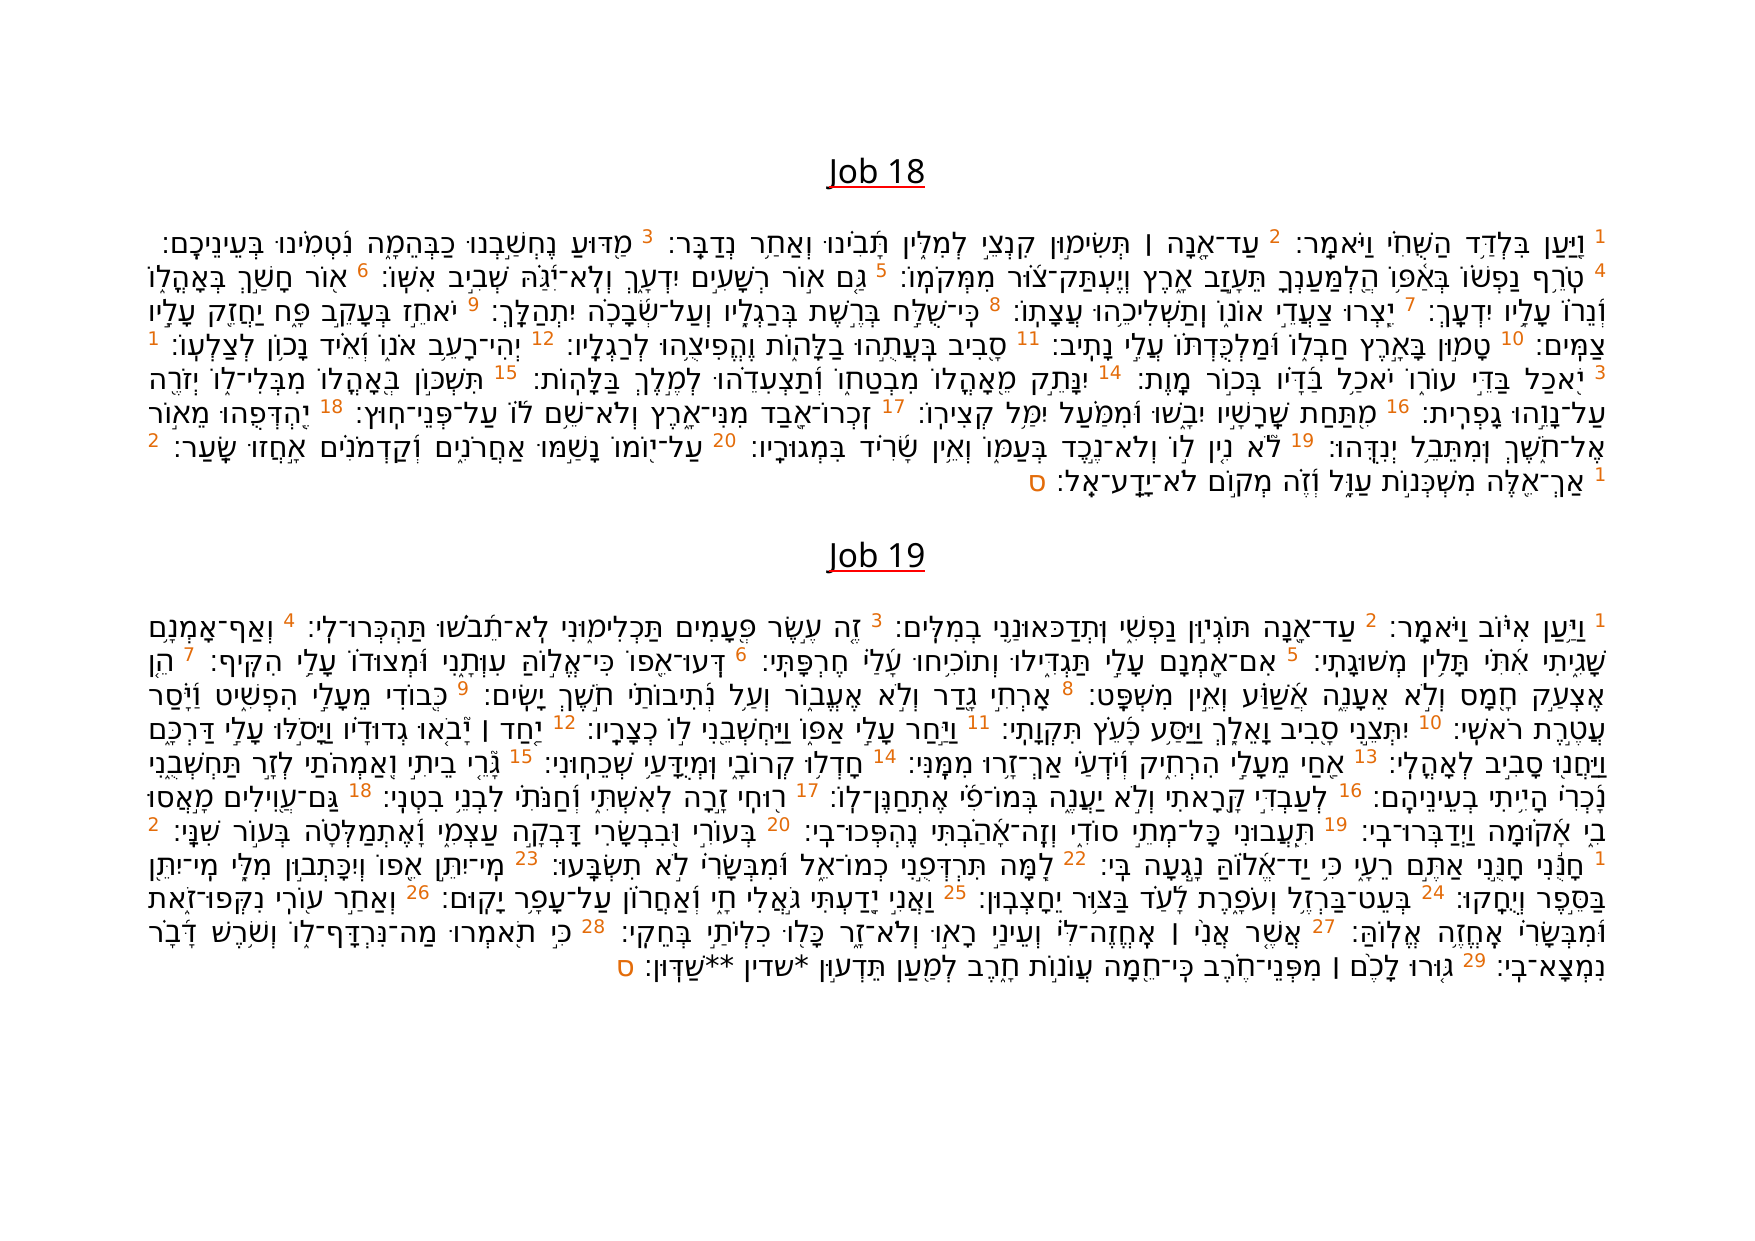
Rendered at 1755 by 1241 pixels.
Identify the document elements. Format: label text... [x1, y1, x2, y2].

text 1 וַ֭יַּעַן בִּלְדַּ֥ד הַשֻּׁחִ֗י וַיֹּאמַֽר׃ 2 עַד־אָ֤נָה ׀ תְּשִׂימ֣וּן קִנְצֵ֣י לְמִלִּ֑ין תָּ֝בִ֗ינוּ וְאַחַ֥ר נְדַבֵּֽר׃ ‬‬3 מַ֭דּוּעַ נֶחְשַׁ֣בְנוּ כַבְּהֵמָ֑ה נִ֝טְמִ֗ינוּ בְּעֵינֵיכֶֽם׃ ‬‬4 טֹֽרֵ֥ף נַפְשׁ֗וֹ בְּאַ֫פּ֥וֹ הֲ֭לְמַּעַנְךָ תֵּעָ֣זַב אָ֑רֶץ וְיֶעְתַּק־צ֝֗וּר מִמְּקֹמֽוֹ׃ ‬‬5 גַּ֤ם א֣וֹר רְשָׁעִ֣ים יִדְעָ֑ךְ וְלֹֽא־יִ֝גַּ֗הּ שְׁבִ֣יב אִשּֽׁוֹ׃ ‬‬6 א֖‬‏וֹר חָשַׁ֣ךְ בְּאָהֳל֑וֹ וְ֝נֵר֗וֹ עָלָ֥יו יִדְעָֽךְ׃ ‬‬7 יֵֽ֭צְרוּ צַעֲדֵ֣י אוֹנ֑וֹ וְֽתַשְׁלִיכֵ֥הוּ עֲצָתֽוֹ׃ ‬‬8 כִּֽי־שֻׁלַּ֣ח בְּרֶ֣שֶׁת בְּרַגְלָ֑יו וְעַל־שְׂ֝בָכָ֗ה יִתְהַלָּֽךְ׃ ‬‬9 יֹאחֵ֣ז בְּעָקֵ֣ב פָּ֑ח יַחֲזֵ֖ק עָלָ֣יו צַמִּֽים׃ ‬‬10 טָמ֣וּן בָּאָ֣רֶץ חַבְל֑וֹ וּ֝מַלְכֻּדְתּ֗וֹ עֲלֵ֣י נָתִֽיב׃ ‬‬11 סָ֭בִיב בִּֽעֲתֻ֣הוּ בַלָּה֑וֹת וֶהֱפִיצֻ֥הוּ לְרַגְלָֽיו׃ ‬‬12 יְהִי־רָעֵ֥ב אֹנ֑וֹ וְ֝אֵ֗יד נָכ֥וֹן לְצַלְעֽוֹ׃ ‬‬13 יֹ֭אכַל בַּדֵּ֣י עוֹר֑וֹ יֹאכַ֥ל בַּ֝דָּ֗יו בְּכ֣וֹר מָֽוֶת׃ ‬‬14 יִנָּתֵ֣ק מֵ֭אָהֳלוֹ מִבְטַח֑וֹ וְ֝תַצְעִדֵ֗הוּ לְמֶ֣לֶךְ בַּלָּהֽוֹת׃ ‬‬15 תִּשְׁכּ֣וֹן בְּ֭אָהֳלוֹ מִבְּלִי־ל֑וֹ יְזֹרֶ֖ה עַל־נָוֵ֣הוּ גָפְרִֽית׃ ‬‬16 מִ֭תַּחַת שָֽׁרָשָׁ֣יו יִבָ֑שׁוּ וּ֝מִמַּ֗עַל יִמַּ֥ל קְצִירֽוֹ׃ ‬‬17 זִֽכְרוֹ־אָ֭בַד מִנִּי־אָ֑רֶץ וְלֹא־שֵׁ֥ם ל֝֗וֹ עַל־פְּנֵי־חֽוּץ׃ ‬‬18 יֶ֭הְדְּפֻהוּ מֵא֣וֹר אֶל־חֹ֑שֶׁךְ וּֽמִתֵּבֵ֥ל יְנִדֻּֽהוּ׃ ‬‬19 לֹ֘א נִ֤ין ל֣וֹ וְלֹא־נֶ֣כֶד בְּעַמּ֑וֹ וְאֵ֥ין שָׂ֝רִ֗יד בִּמְגוּרָֽיו׃ ‬‬20 עַל־י֭וֹמוֹ נָשַׁ֣מּוּ אַחֲרֹנִ֑ים וְ֝קַדְמֹנִ֗ים אָ֣חֲזוּ שָֽׂעַר׃ ‬‬21 אַךְ־אֵ֭לֶּה מִשְׁכְּנ֣וֹת עַוָּ֑ל וְ֝זֶ֗ה מְק֣וֹם לֹא־יָדַֽע־אֵֽל׃ ס ‬‬ [148, 226, 1606, 498]
text Job 19 [148, 531, 1606, 577]
text Job 18 [148, 148, 1606, 193]
text 1 וַיַּ֥עַן אִיּ֗וֹב וַיֹּאמַֽר׃ 2 עַד־אָ֭נָה תּוֹגְי֣וּן נַפְשִׁ֑י וּֽתְדַכּאוּנַ֥נִי בְמִלִּֽים׃ ‬‬3 זֶ֤ה עֶ֣שֶׂר פְּ֭עָמִים תַּכְלִימ֑וּנִי לֹֽא־תֵ֝בֹ֗שׁוּ תַּהְכְּרוּ־לִֽי׃ ‬‬4 וְאַף־אָמְנָ֥ם שָׁגִ֑יתִי אִ֝תִּ֗י תָּלִ֥ין מְשׁוּגָתִֽי׃ ‬‬5 אִם־אָ֭מְנָם עָלַ֣י תַּגְדִּ֑ילוּ וְתוֹכִ֥יחוּ עָ֝לַ֗י חֶרְפָּתִּֽי׃ ‬‬6 דְּֽעוּ־אֵ֭פוֹ כִּי־אֱל֣וֹהַּ עִוְּתָ֑נִי וּ֝מְצוּד֗וֹ עָלַ֥י הִקִּֽיף׃ ‬‬7 הֵ֤ן אֶצְעַ֣ק חָ֭מָס וְלֹ֣א אֵעָנֶ֑ה אֲ֝שַׁוַּ֗ע וְאֵ֣ין מִשְׁפָּֽט׃ ‬‬8 אָרְחִ֣י גָ֭דַר וְלֹ֣א אֶעֱב֑וֹר וְעַ֥ל נְ֝תִיבוֹתַ֗י חֹ֣שֶׁךְ יָשִֽׂים׃ ‬‬9 כְּ֭בוֹדִי מֵעָלַ֣י הִפְשִׁ֑יט וַ֝יָּ֗סַר עֲטֶ֣רֶת רֹאשִֽׁי׃ ‬‬10 יִתְּצֵ֣נִי סָ֭בִיב וָאֵלַ֑ךְ וַיַּסַּ֥ע כָּ֝עֵ֗ץ תִּקְוָתִֽי׃ ‬‬11 וַיַּ֣חַר עָלַ֣י אַפּ֑וֹ וַיַּחְשְׁבֵ֖נִי ל֣וֹ כְצָרָֽיו׃ ‬‬12 יַ֤חַד ׀ יָ֘בֹ֤אוּ גְדוּדָ֗יו וַיָּסֹ֣לּוּ עָלַ֣י דַּרְכָּ֑ם וַיַּחֲנ֖וּ סָבִ֣יב לְאָהֳלִֽי׃ ‬‬13 אַ֭חַי מֵעָלַ֣י הִרְחִ֑יק וְ֝יֹדְעַ֗י אַךְ־זָ֥רוּ מִמֶּֽנִּי׃ ‬‬14 חָדְל֥וּ קְרוֹבָ֑י וּֽמְיֻדָּעַ֥י שְׁכֵחֽוּנִי׃ ‬‬15 גָּ֘רֵ֤י בֵיתִ֣י וְ֭אַמְהֹתַי לְזָ֣ר תַּחְשְׁבֻ֑נִי נָ֝כְרִ֗י הָיִ֥יתִי בְעֵינֵיהֶֽם׃ ‬‬16 לְעַבְדִּ֣י קָּ֭רָאתִי וְלֹ֣א יַעֲנֶ֑ה בְּמוֹ־פִ֝֗י אֶתְחַנֶּן־לֽוֹ׃ ‬‬17 ר֭וּחִֽי זָ֣רָה לְאִשְׁתִּ֑י וְ֝חַנֹּתִ֗י לִבְנֵ֥י בִטְנִֽי׃ ‬‬18 גַּם־עֲ֭וִילִים מָ֣אֲסוּ בִ֑י אָ֝ק֗וּמָה וַיְדַבְּרוּ־בִֽי׃ ‬‬19 תִּֽ֭עֲבוּנִי כָּל־מְתֵ֣י סוֹדִ֑י וְזֶֽה־אָ֝הַ֗בְתִּי נֶהְפְּכוּ־בִֽי׃ ‬‬20 בְּעוֹרִ֣י וּ֭בִבְשָׂרִי דָּבְקָ֣ה עַצְמִ֑י וָ֝אֶתְמַלְּטָ֗ה בְּע֣וֹר שִׁנָּֽי׃ ‬‬21 חָנֻּ֬נִי חָנֻּ֣נִי אַתֶּ֣ם רֵעָ֑י כִּ֥י יַד־אֱ֝ל֗וֹהַּ נָ֣גְעָה בִּֽי׃ ‬‬22 לָ֭מָּה תִּרְדְּפֻ֣נִי כְמוֹ־אֵ֑ל וּ֝מִבְּשָׂרִ֗י לֹ֣א תִשְׂבָּֽעוּ׃ ‬‬23 מִֽי־יִתֵּ֣ן אֵ֭פוֹ וְיִכָּתְב֣וּן מִלָּ֑י מִֽי־יִתֵּ֖ן בַּסֵּ֣פֶר וְיֻחָֽקוּ׃ ‬‬24 בְּעֵט־בַּרְזֶ֥ל וְעֹפָ֑רֶת לָ֝עַ֗ד בַּצּ֥וּר יֵחָצְבֽוּן׃ ‬‬25 וַאֲנִ֣י יָ֭דַעְתִּי גֹּ֣אֲלִי חָ֑י וְ֝אַחֲר֗וֹן עַל־עָפָ֥ר יָקֽוּם׃ ‬‬26 וְאַחַ֣ר ע֭וֹרִֽי נִקְּפוּ־זֹ֑את וּ֝מִבְּשָׂרִ֗י אֶֽחֱזֶ֥ה אֱלֽוֹהַּ׃ ‬‬27 אֲשֶׁ֤ר אֲנִ֨י ׀ אֶֽחֱזֶה־לִּ֗י וְעֵינַ֣י רָא֣וּ וְלֹא־זָ֑ר כָּל֖וּ כִלְיֹתַ֣י בְּחֵקִֽי׃ ‬‬28 כִּ֣י תֹ֭אמְרוּ מַה־נִּרְדָּף־ל֑וֹ וְשֹׁ֥רֶשׁ דָּ֝בָ֗ר נִמְצָא־בִֽי׃ ‬‬29 גּ֤וּרוּ לָכֶ֨ם ׀ מִפְּנֵי־חֶ֗רֶב כִּֽי־חֵ֭מָה עֲוֺנ֣וֹת חָ֑רֶב לְמַ֖עַן תֵּדְע֣וּן *שדין **שַׁדּֽוּן׃ ס ‬‬ [148, 610, 1606, 984]
